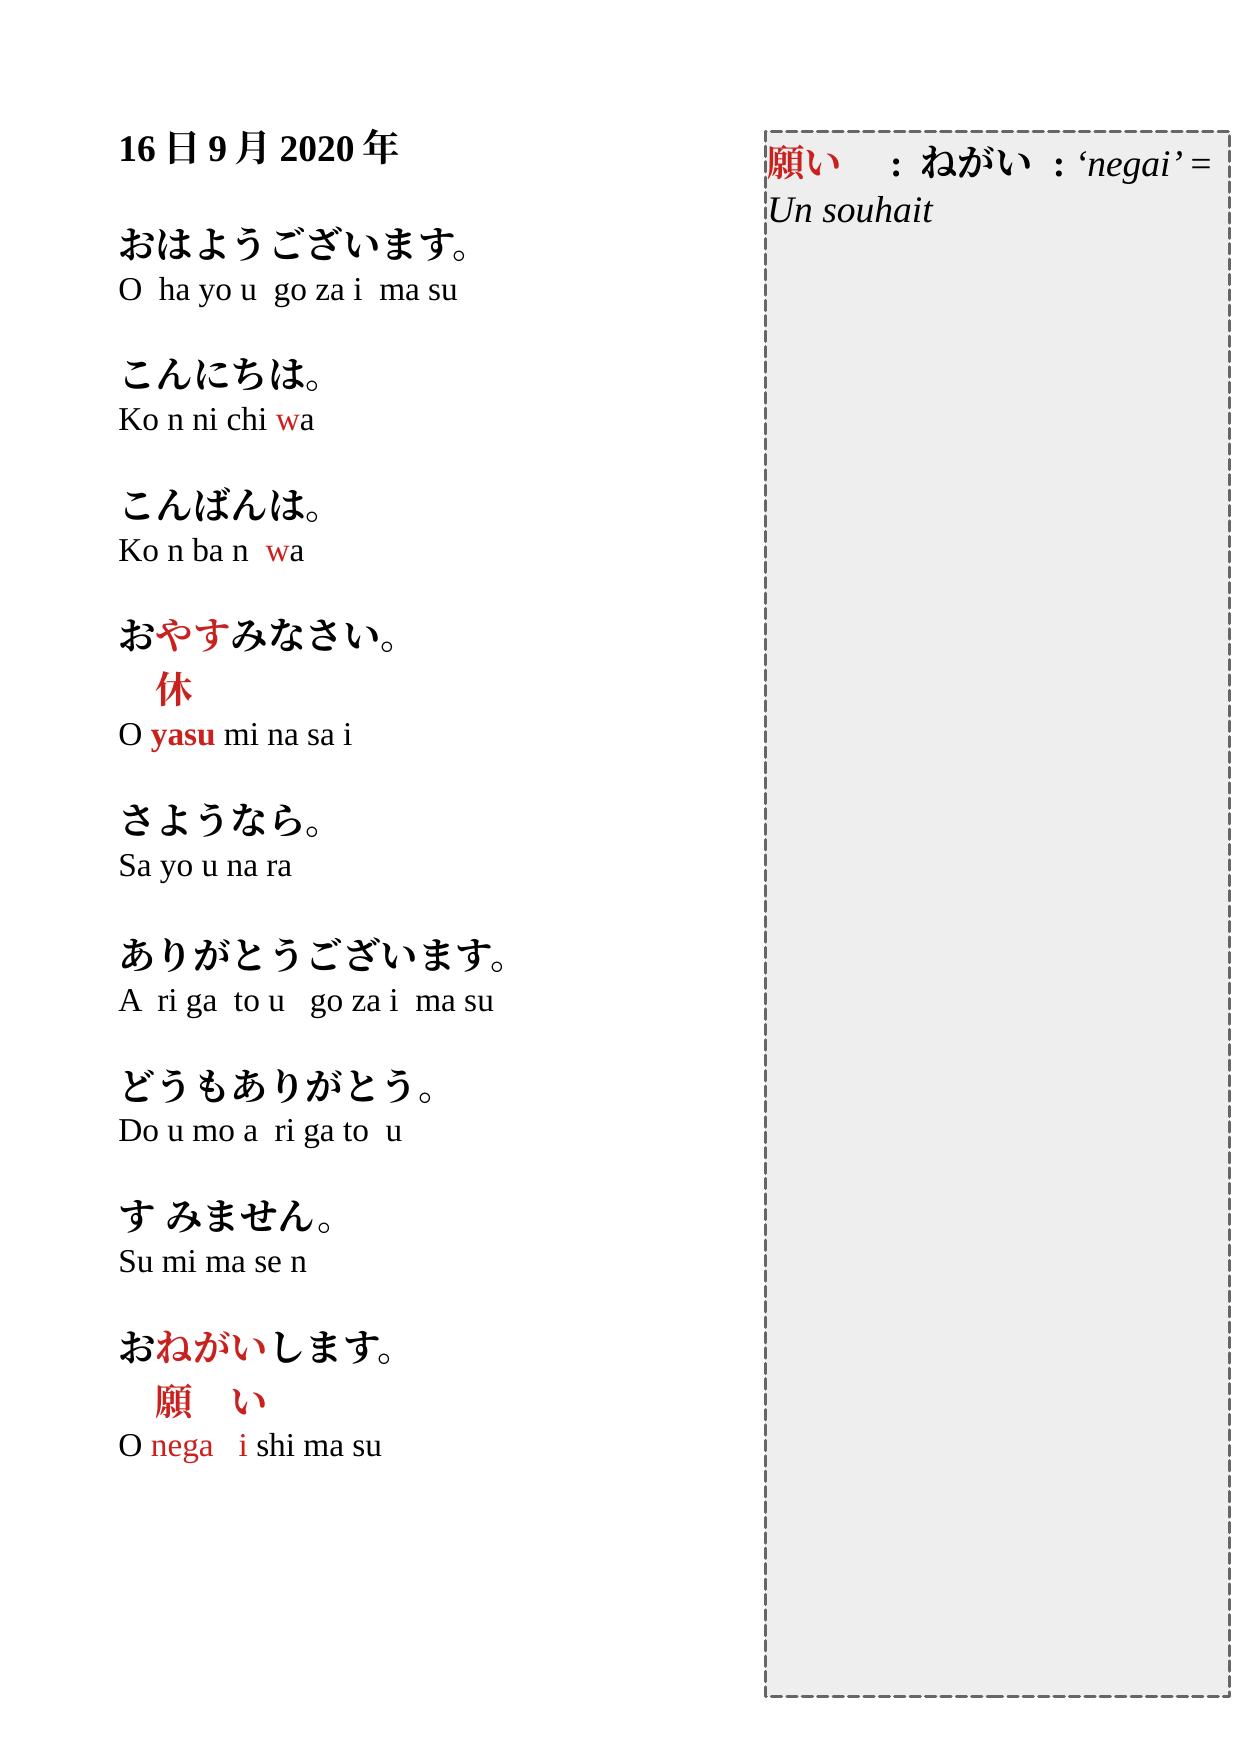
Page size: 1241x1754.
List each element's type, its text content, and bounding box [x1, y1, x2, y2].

text おねがいします。 [118, 1318, 765, 1372]
text おやすみなさい。 [118, 607, 765, 661]
text こんにちは。 [118, 346, 765, 399]
text 16日9月2020年 [118, 118, 1122, 172]
text 休 [118, 661, 765, 714]
text Do u mo a ri ga to u [118, 1111, 765, 1149]
text どうもありがとう。 [118, 1057, 765, 1111]
text 願 い [118, 1372, 765, 1426]
text こんばんは。 [118, 476, 765, 530]
text Ko n ba n wa [118, 530, 765, 568]
text O yasu mi na sa i [118, 714, 765, 753]
text おはようございます。 [118, 215, 765, 269]
text Sa yo u na ra [118, 845, 765, 883]
text Su mi ma se n [118, 1241, 765, 1279]
text す みません。 [118, 1187, 765, 1241]
text さようなら。 [118, 791, 765, 845]
text A ri ga to u go za i ma su [118, 980, 765, 1018]
text ありがとうございます。 [118, 926, 765, 980]
text O ha yo u go za i ma su [118, 269, 765, 307]
text Ko n ni chi wa [118, 399, 765, 438]
text O nega i shi ma su [118, 1426, 765, 1464]
